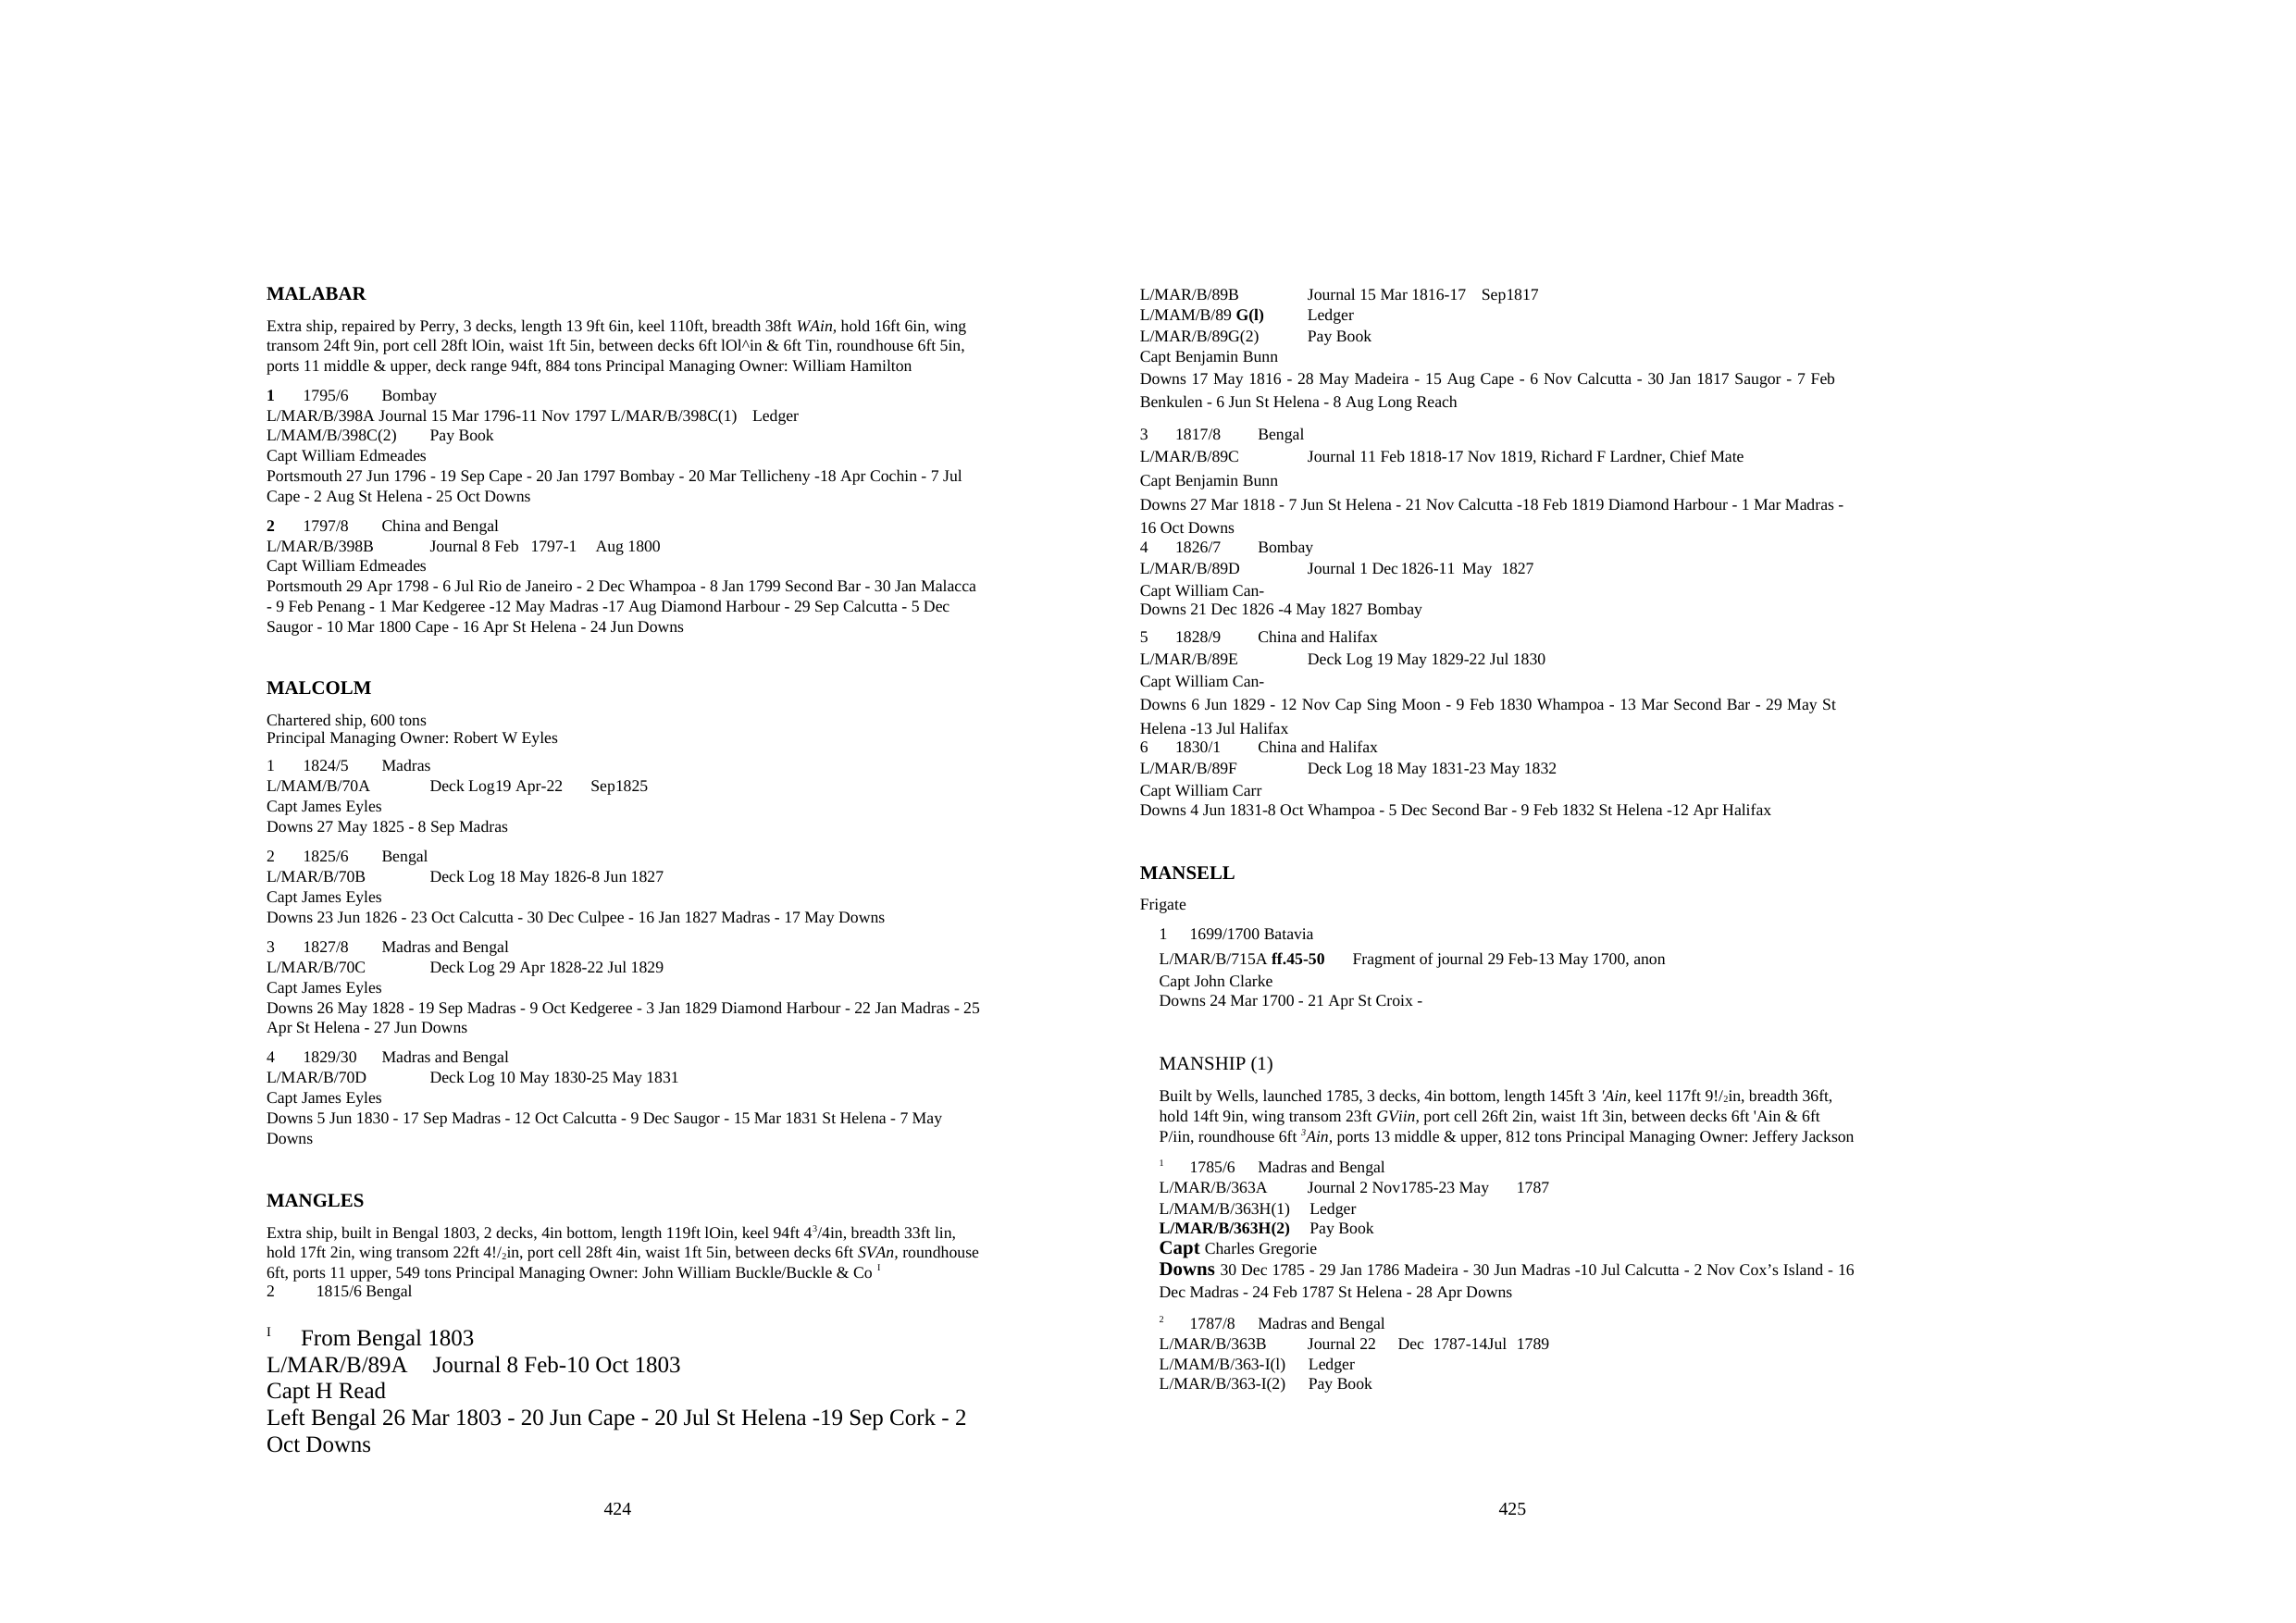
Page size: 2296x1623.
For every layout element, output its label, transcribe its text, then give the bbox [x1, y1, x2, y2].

text Extra ship, repaired by Perry, 3 decks, length 13 9ft 6in, keel 110ft, breadth 38ft WAin, hold 16ft 6in, wing transom 24ft 9in, port cell 28ft lOin, waist 1ft 5in, between decks 6ft lOl^in & 6ft Tin, round­house 6ft 5in, ports 11 middle & upper, deck range 94ft, 884 tons Principal Managing Owner: William Hamilton [267, 316, 983, 376]
text Downs 4 Jun 1831-8 Oct Whampoa - 5 Dec Second Bar - 9 Feb 1832 St Helena -12 Apr Halifax [1140, 801, 1856, 819]
text Downs 5 Jun 1830 - 17 Sep Madras - 12 Oct Calcutta - 9 Dec Saugor - 15 Mar 1831 St Helena - 7 May Downs [267, 1108, 983, 1148]
text Capt John Clarke [1159, 969, 1856, 991]
text Extra ship, built in Bengal 1803, 2 decks, 4in bottom, length 119ft lOin, keel 94ft 43/4in, breadth 33ft lin, hold 17ft 2in, wing transom 22ft 4!/2in, port cell 28ft 4in, waist 1ft 5in, between decks 6ft SVAn, roundhouse 6ft, ports 11 upper, 549 tons Principal Managing Owner: John William Buckle/Buckle & Co [267, 1222, 983, 1282]
text L/MAR/B/89G(2) Pay Book [1140, 325, 1856, 346]
text L/MAR/B/89C Journal 11 Feb 1818-17 Nov 1819, Richard F Lardner, Chief Mate [1140, 443, 1856, 467]
text Chartered ship, 600 tons [267, 711, 983, 729]
text Capt James Eyles [267, 977, 983, 997]
text L/MAR/B/363A Journal 2 Nov 1785-23 May 1787 [1159, 1177, 1856, 1197]
list 1828/9 China and Halifax [1140, 628, 1856, 647]
text MALCOLM [267, 677, 983, 699]
text L/MAM/B/398C(2) Pay Book [267, 425, 983, 445]
list 1699/1700 Batavia [1159, 916, 1856, 946]
text L/MAR/B/715A ff.45-50 Fragment of journal 29 Feb-13 May 1700, anon [1159, 946, 1856, 969]
text L/MAR/B/89F Deck Log 18 May 1831-23 May 1832 [1140, 757, 1856, 779]
text Downs 6 Jun 1829 - 12 Nov Cap Sing Moon - 9 Feb 1830 Whampoa - 13 Mar Second Bar - 29 May St Helena -13 Jul Halifax [1140, 692, 1837, 738]
text L/MAR/B/363B Journal 22 Dec 1787-14 Jul 1789 [1159, 1333, 1856, 1354]
text From Bengal 1803 [267, 1324, 983, 1351]
text Downs 30 Dec 1785 - 29 Jan 1786 Madeira - 30 Jun Madras -10 Jul Calcutta - 2 Nov Cox’s Island - 16 Dec Madras - 24 Feb 1787 St Helena - 28 Apr Downs [1159, 1258, 1856, 1302]
text Capt James Eyles [267, 886, 983, 906]
text Downs 27 May 1825 - 8 Sep Madras [267, 816, 983, 836]
list 1826/7 Bombay [1140, 539, 1856, 556]
text Downs 27 Mar 1818 - 7 Jun St Helena - 21 Nov Calcutta -18 Feb 1819 Diamond Harbour - 1 Mar Madras - 16 Oct Downs [1140, 491, 1856, 539]
text MANSHIP (1) [1159, 1053, 1856, 1074]
text Portsmouth 29 Apr 1798 - 6 Jul Rio de Janeiro - 2 Dec Whampoa - 8 Jan 1799 Second Bar - 30 Jan Malacca - 9 Feb Penang - 1 Mar Kedgeree -12 May Madras -17 Aug Diamond Harbour - 29 Sep Calcutta - 5 Dec Saugor - 10 Mar 1800 Cape - 16 Apr St Helena - 24 Jun Downs [267, 576, 983, 636]
text L/MAR/B/89A Journal 8 Feb-10 Oct 1803 [267, 1351, 983, 1377]
list 1817/8 Bengal [1140, 425, 1856, 443]
text L/MAR/B/363H(2) Pay Book [1159, 1219, 1856, 1238]
list 1827/8 Madras and Bengal [267, 936, 983, 957]
text Downs 24 Mar 1700 - 21 Apr St Croix - [1159, 991, 1856, 1010]
text L/MAM/B/70A Deck Log 19 Apr-22 Sep 1825 [267, 775, 983, 796]
list 1797/8 China and Bengal [267, 515, 983, 535]
list 1785/6 Madras and Bengal [1159, 1157, 1856, 1177]
list 1824/5 Madras [267, 755, 983, 775]
text L/MAR/B/89E Deck Log 19 May 1829-22 Jul 1830 [1140, 647, 1856, 669]
text MANSELL [1140, 856, 1856, 886]
text L/MAR/B/70B Deck Log 18 May 1826-8 Jun 1827 [267, 866, 983, 886]
text Portsmouth 27 Jun 1796 - 19 Sep Cape - 20 Jan 1797 Bombay - 20 Mar Tellicheny -18 Apr Cochin - 7 Jul Cape - 2 Aug St Helena - 25 Oct Downs [267, 465, 983, 505]
text MALABAR [267, 283, 983, 304]
text L/MAR/B/70C Deck Log 29 Apr 1828-22 Jul 1829 [267, 957, 983, 977]
text Capt William Can- [1140, 669, 1856, 692]
text L/MAR/B/398B Journal 8 Feb 1797-1 Aug 1800 [267, 535, 983, 555]
text Frigate [1140, 886, 1856, 916]
list 1787/8 Madras and Bengal [1159, 1313, 1856, 1333]
list 1825/6 Bengal [267, 846, 983, 866]
text MANGLES [267, 1190, 983, 1211]
text L/MAR/B/89B Journal 15 Mar 1816-17 Sep 1817 [1140, 283, 1856, 304]
text Capt William Edmeades [267, 555, 983, 576]
text Downs 23 Jun 1826 - 23 Oct Calcutta - 30 Dec Culpee - 16 Jan 1827 Madras - 17 May Downs [267, 906, 983, 927]
list 1795/6 Bombay [267, 385, 983, 404]
text Capt James Eyles [267, 1087, 983, 1108]
text Capt Charles Gregorie [1159, 1238, 1856, 1258]
text L/MAR/B/70D Deck Log 10 May 1830-25 May 1831 [267, 1067, 983, 1087]
text Left Bengal 26 Mar 1803 - 20 Jun Cape - 20 Jul St Helena -19 Sep Cork - 2 Oct Downs [267, 1404, 983, 1457]
list 1815/6 Bengal [267, 1282, 983, 1300]
text L/MAM/B/363-I(l) Ledger [1159, 1354, 1856, 1373]
text Capt James Eyles [267, 796, 983, 816]
text Downs 26 May 1828 - 19 Sep Madras - 9 Oct Kedgeree - 3 Jan 1829 Diamond Harbour - 22 Jan Madras - 25 Apr St Helena - 27 Jun Downs [267, 997, 983, 1037]
text L/MAR/B/89D Journal 1 Dec 1826-11 May 1827 [1140, 556, 1856, 578]
text Capt Benjamin Bunn [1140, 346, 1856, 366]
list 1829/30 Madras and Bengal [267, 1047, 983, 1067]
text L/MAM/B/89 G(l) Ledger [1140, 304, 1856, 325]
text L/MAR/B/363-I(2) Pay Book [1159, 1373, 1856, 1394]
list 1830/1 China and Halifax [1140, 738, 1856, 757]
text Principal Managing Owner: Robert W Eyles [267, 729, 983, 748]
text Capt William Edmeades [267, 445, 983, 465]
text Capt Benjamin Bunn [1140, 467, 1856, 491]
text L/MAR/B/398A Journal 15 Mar 1796-11 Nov 1797 L/MAR/B/398C(1) Ledger [267, 404, 983, 425]
text Capt H Read [267, 1377, 983, 1404]
text Downs 21 Dec 1826 -4 May 1827 Bombay [1140, 601, 1856, 619]
text Built by Wells, launched 1785, 3 decks, 4in bottom, length 145ft 3 'Ain, keel 117ft 9!/2in, breadth 36ft, hold 14ft 9in, wing transom 23ft GViin, port cell 26ft 2in, waist 1ft 3in, between decks 6ft 'Ain & 6ft P/iin, roundhouse 6ft 3Ain, ports 13 middle & upper, 812 tons Principal Managing Owner: Jeffery Jackson [1159, 1084, 1856, 1146]
text Downs 17 May 1816 - 28 May Madeira - 15 Aug Cape - 6 Nov Calcutta - 30 Jan 1817 Saugor - 7 Feb Benkulen - 6 Jun St Helena - 8 Aug Long Reach [1140, 366, 1837, 412]
text Capt William Can- [1140, 578, 1856, 601]
text L/MAM/B/363H(1) Ledger [1159, 1197, 1856, 1219]
text Capt William Carr [1140, 779, 1856, 801]
